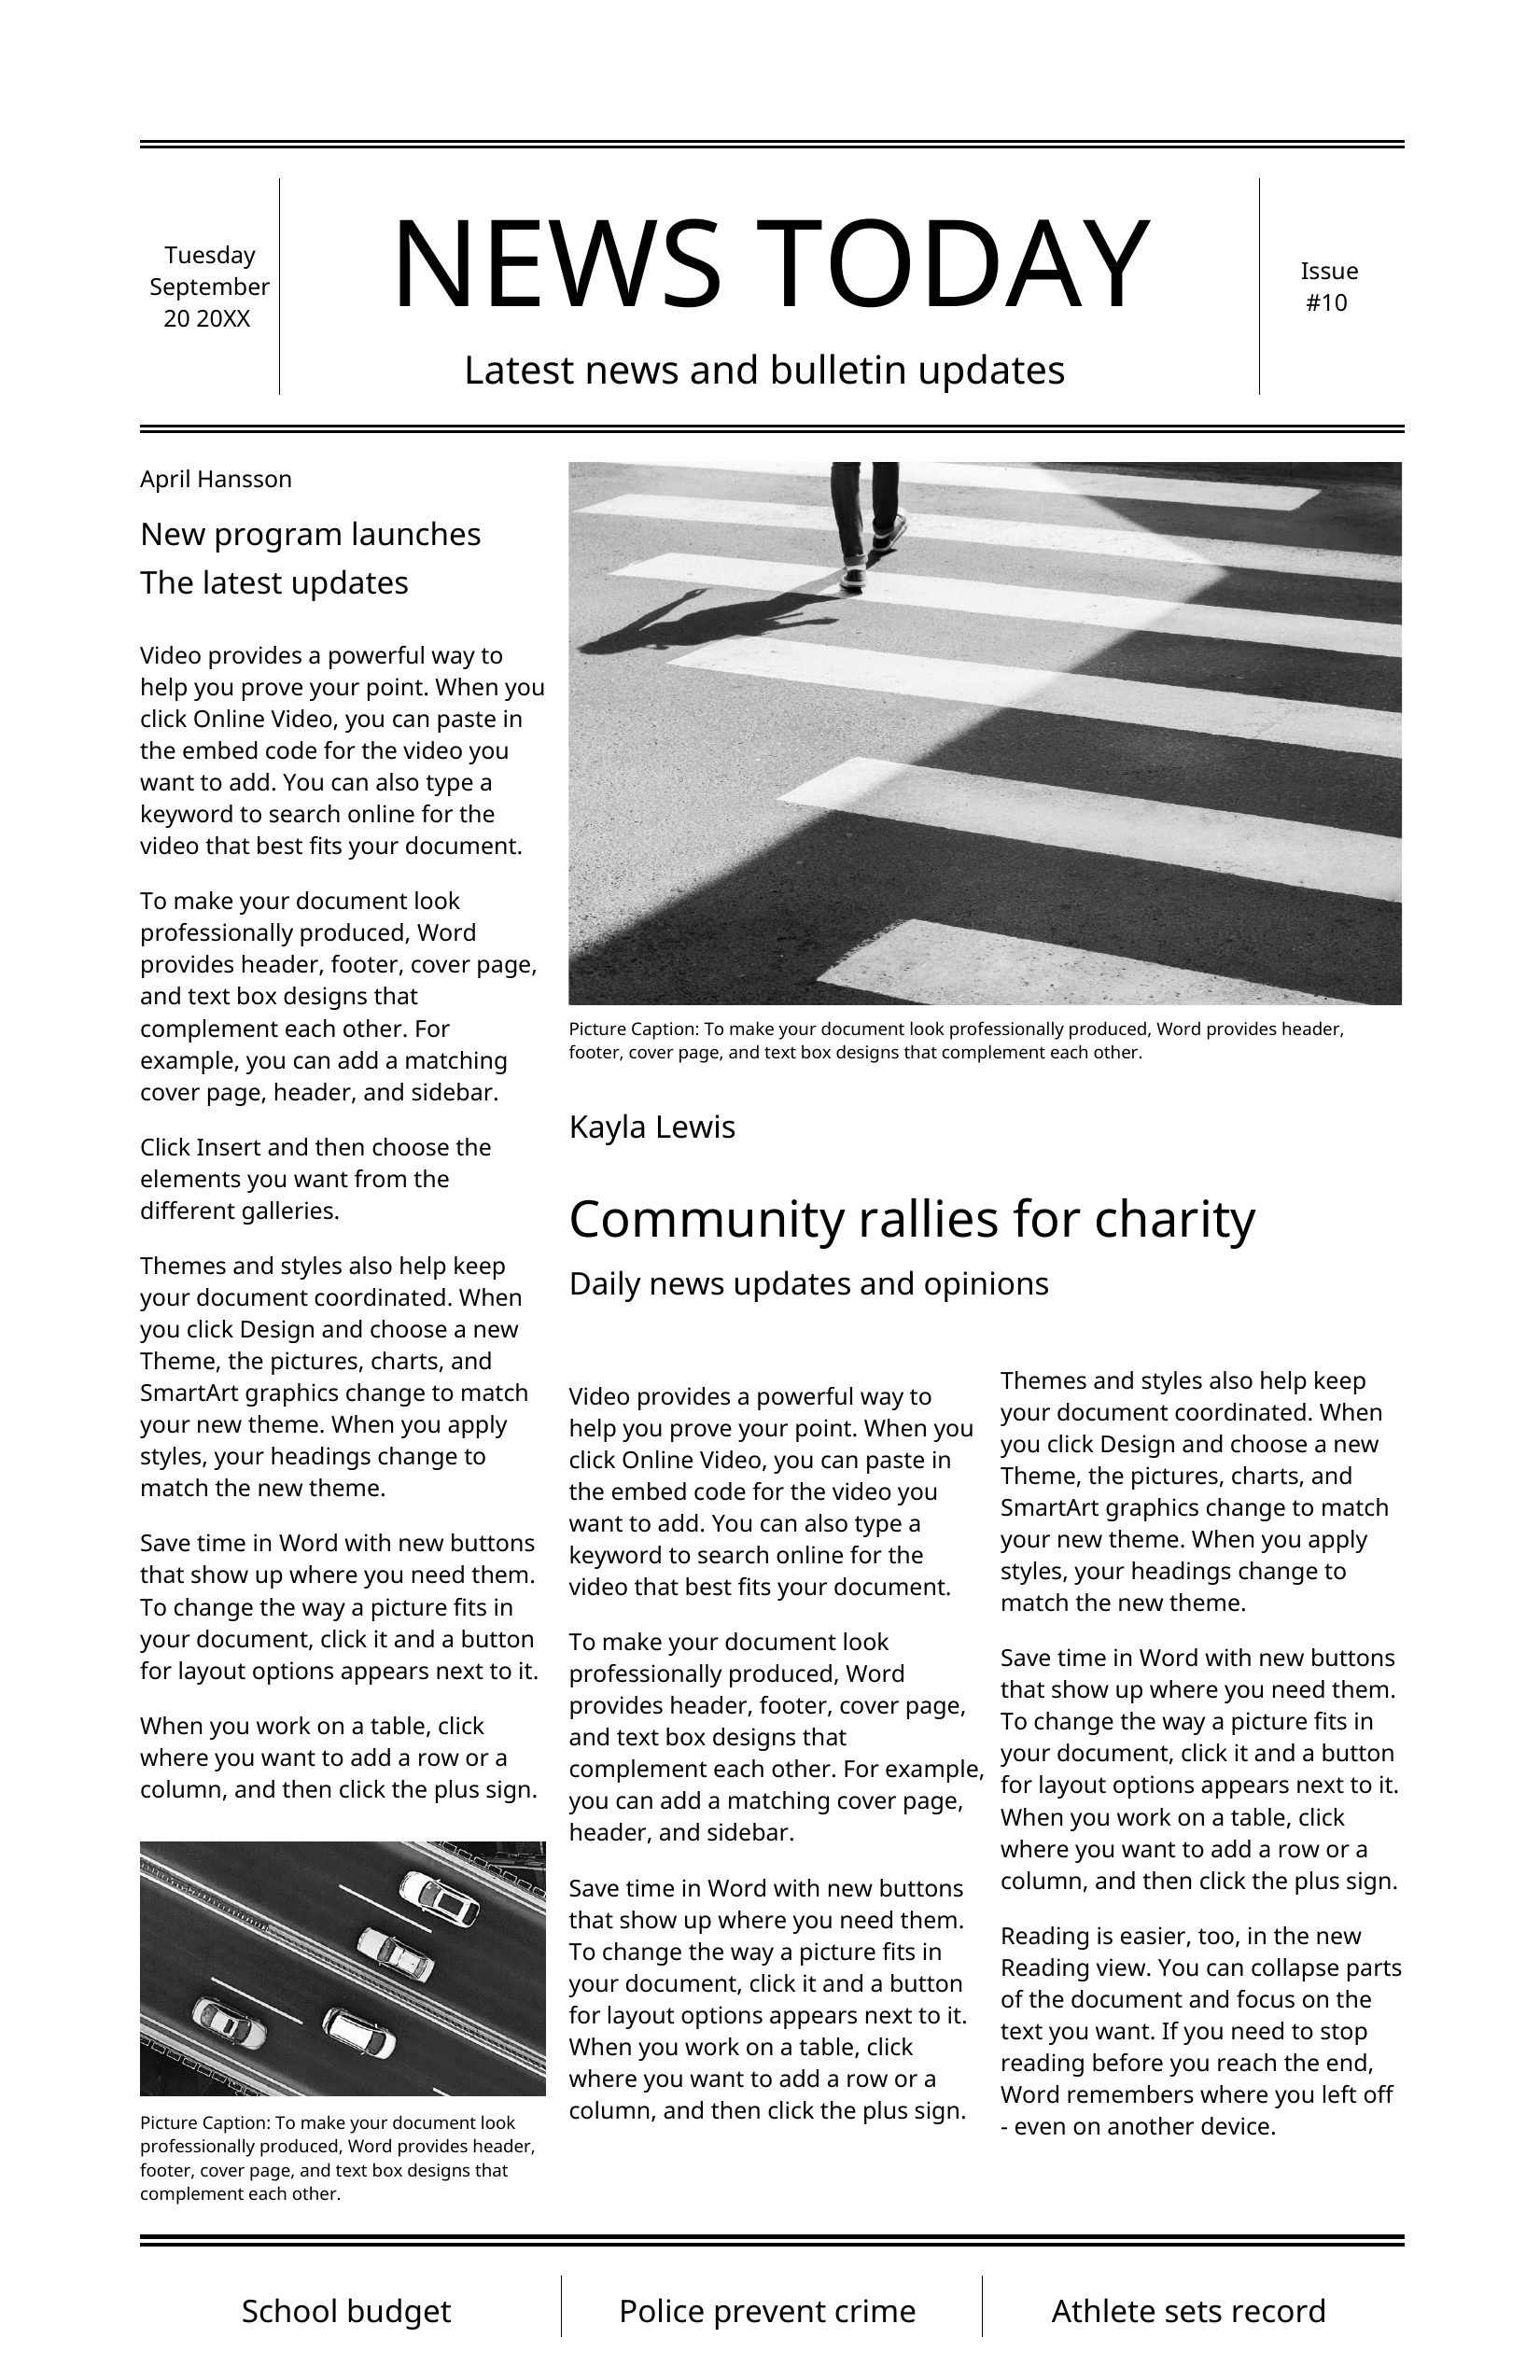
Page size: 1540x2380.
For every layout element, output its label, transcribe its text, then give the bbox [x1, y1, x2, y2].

table_cell Tuesday September 20 20XX [140, 178, 279, 395]
table_cell [1400, 178, 1404, 395]
table_cell Picture Caption: To make your document look professionally produced, Word provides header, footer, cover page, and text box designs that complement each other. [140, 2096, 546, 2205]
table_cell [546, 1828, 568, 2205]
table_cell [140, 2205, 1404, 2234]
table_cell ­ [140, 2239, 1404, 2243]
table_header [140, 148, 1404, 178]
table_cell Themes and styles also help keep your document coordinated. When you click Design and choose a new Theme, the pictures, charts, and SmartArt graphics change to match your new theme. When you apply styles, your headings change to match the new theme. Save time in Word with new buttons that show up where you need them. To change the way a picture fits in your document, click it and a button for layout options appears next to it. When you work on a table, click where you want to add a row or a column, and then click the plus sign. Reading is easier, too, in the new Reading view. You can collapse parts of the document and focus on the text you want. If you need to stop reading before you reach the end, Word remembers where you left off - even on another device. [987, 1309, 1404, 2205]
table_cell Picture Caption: To make your document look professionally produced, Word provides header, footer, cover page, and text box designs that complement each other. [568, 1005, 1404, 1075]
table_cell [140, 1828, 546, 1841]
table_cell School budget [140, 2275, 561, 2337]
table_cell [140, 433, 1404, 462]
table_cell Police prevent crime [562, 2275, 982, 2337]
table_cell ­ [140, 2247, 1404, 2275]
table_cell [546, 462, 568, 1005]
table_cell [140, 395, 1404, 424]
table_cell Athlete sets record [983, 2275, 1404, 2337]
table_cell Video provides a powerful way to help you prove your point. When you click Online Video, you can paste in the embed code for the video you want to add. You can also type a keyword to search online for the video that best fits your document. To make your document look professionally produced, Word provides header, footer, cover page, and text box designs that complement each other. For example, you can add a matching cover page, header, and sidebar. Save time in Word with new buttons that show up where you need them. To change the way a picture fits in your document, click it and a button for layout options appears next to it. When you work on a table, click where you want to add a row or a column, and then click the plus sign. [568, 1309, 987, 2205]
table_cell Kayla Lewis Community rallies for charity Daily news updates and opinions [568, 1076, 1404, 1309]
table_cell April Hansson New program launches The latest updates Video provides a powerful way to help you prove your point. When you click Online Video, you can paste in the embed code for the video you want to add. You can also type a keyword to search online for the video that best fits your document. To make your document look professionally produced, Word provides header, footer, cover page, and text box designs that complement each other. For example, you can add a matching cover page, header, and sidebar. Click Insert and then choose the elements you want from the different galleries. Themes and styles also help keep your document coordinated. When you click Design and choose a new Theme, the pictures, charts, and SmartArt graphics change to match your new theme. When you apply styles, your headings change to match the new theme. Save time in Word with new buttons that show up where you need them. To change the way a picture fits in your document, click it and a button for layout options appears next to it. When you work on a table, click where you want to add a row or a column, and then click the plus sign. [140, 462, 546, 1827]
table_cell [546, 1005, 568, 1827]
table_cell Issue #10 [1260, 178, 1400, 395]
table_cell NEWS TODAY Latest news and bulletin updates [280, 178, 1259, 395]
